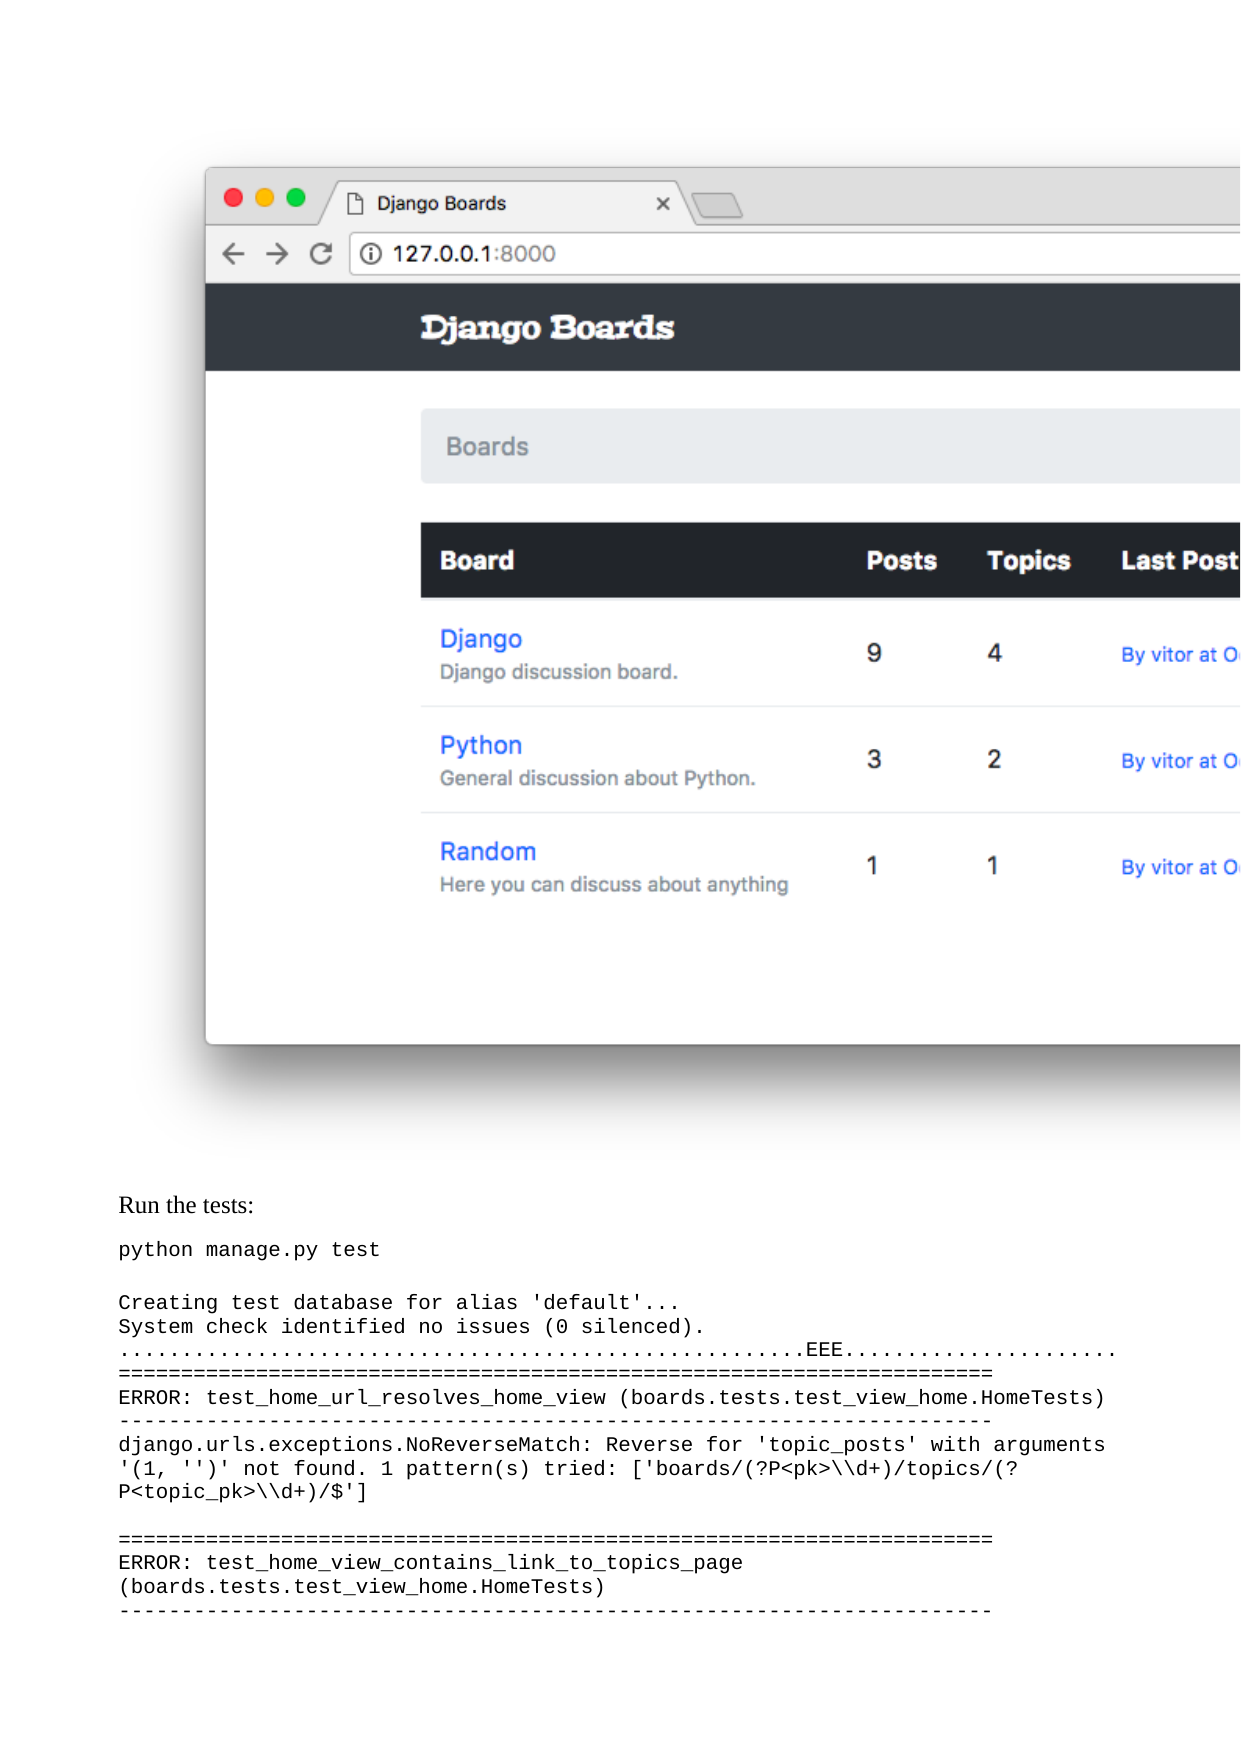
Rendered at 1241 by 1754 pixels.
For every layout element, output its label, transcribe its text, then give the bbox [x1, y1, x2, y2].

picture [118, 118, 1241, 1170]
text .......................................................EEE...................... [118, 1339, 1122, 1363]
text ---------------------------------------------------------------------- [118, 1599, 1122, 1623]
text System check identified no issues (0 silenced). [118, 1316, 1122, 1339]
text Run the tests: [118, 1190, 1122, 1219]
text ---------------------------------------------------------------------- [118, 1410, 1122, 1434]
text ====================================================================== [118, 1363, 1122, 1387]
text ERROR: test_home_view_contains_link_to_topics_page (boards.tests.test_view_home.HomeTests) [118, 1552, 1122, 1599]
text Creating test database for alias 'default'... [118, 1292, 1122, 1316]
text ====================================================================== [118, 1529, 1122, 1552]
text django.urls.exceptions.NoReverseMatch: Reverse for 'topic_posts' with arguments '(1, '')' not found. 1 pattern(s) tried: ['boards/(?P<pk>\\d+)/topics/(?P<topic_pk>\\d+)/$'] [118, 1434, 1122, 1505]
text ERROR: test_home_url_resolves_home_view (boards.tests.test_view_home.HomeTests) [118, 1387, 1122, 1410]
text python manage.py test [118, 1239, 1122, 1263]
